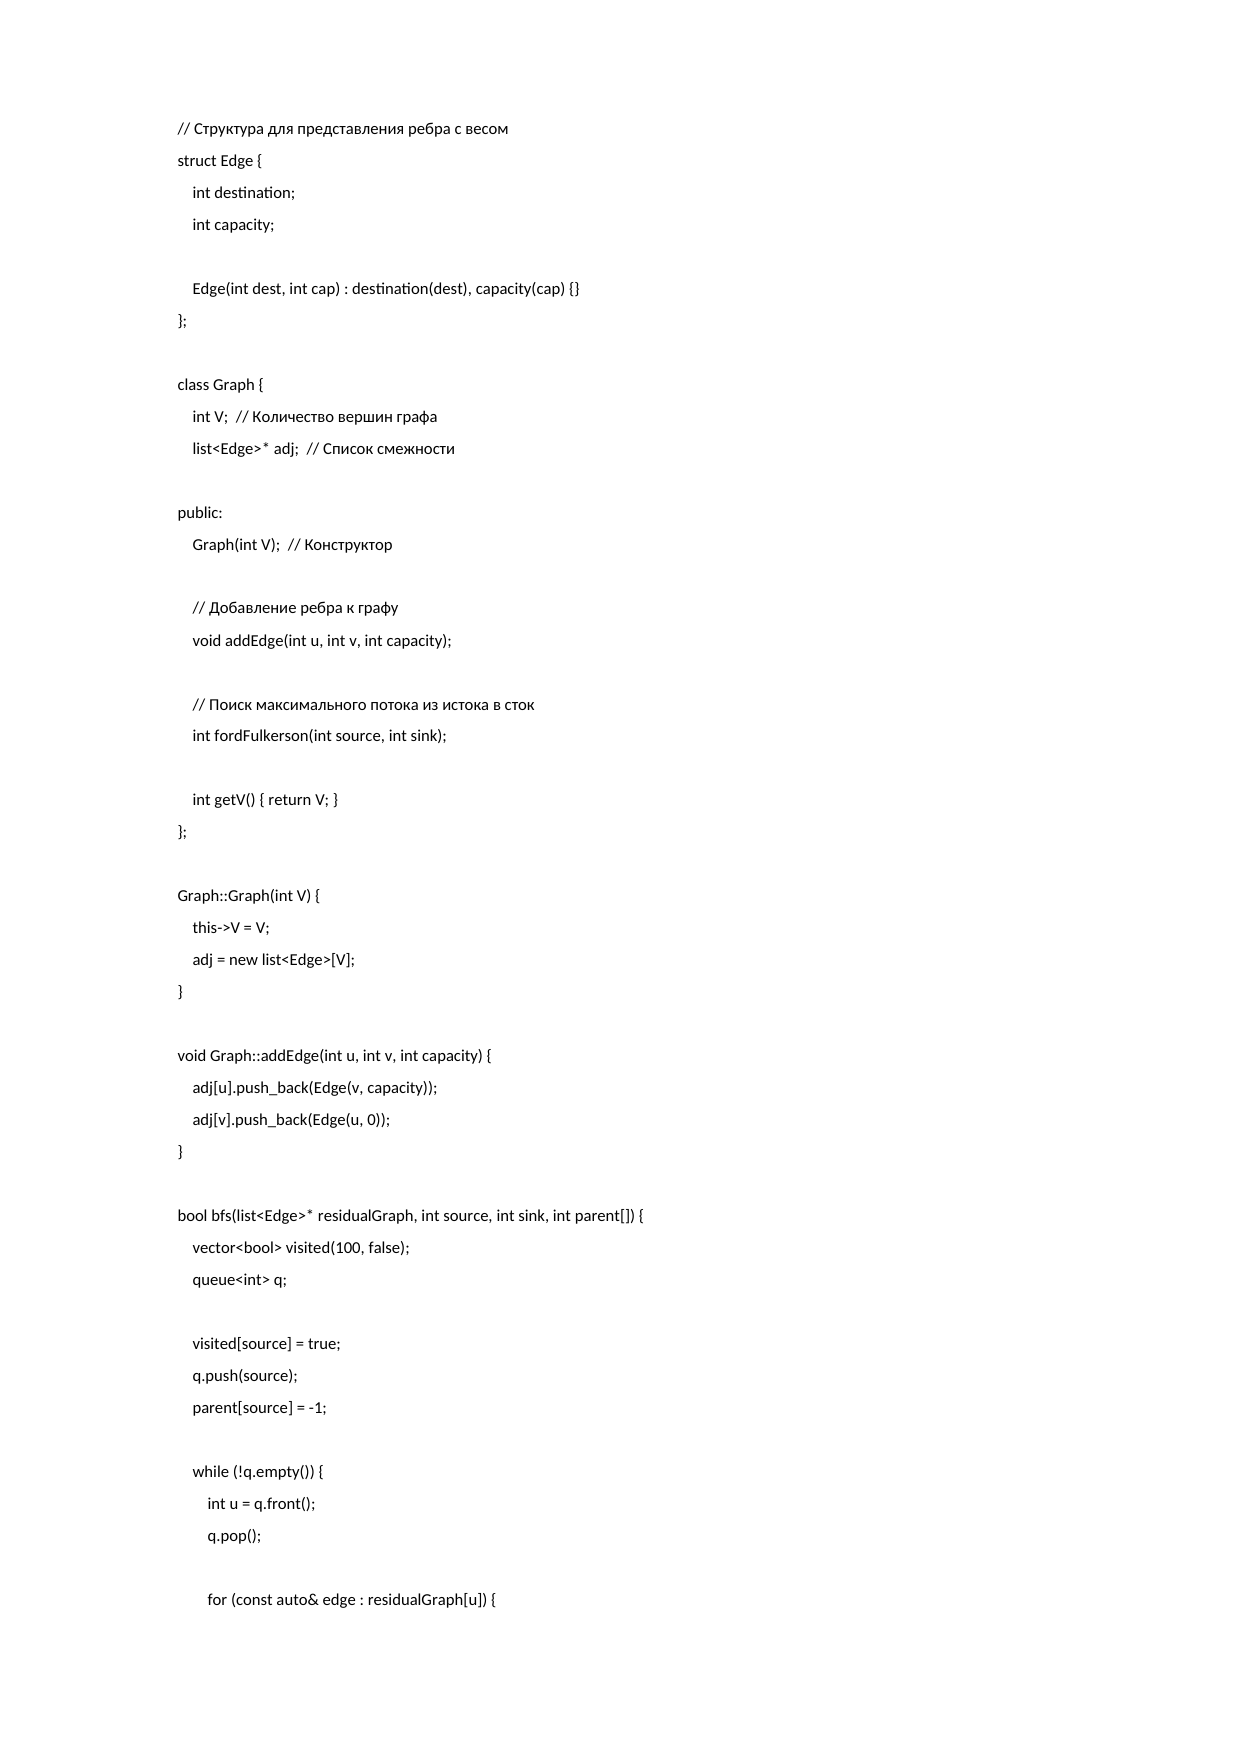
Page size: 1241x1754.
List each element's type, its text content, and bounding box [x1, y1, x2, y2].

text Graph(int V); // Конструктор [177, 534, 1152, 554]
text struct Edge { [177, 150, 1152, 170]
text adj[u].push_back(Edge(v, capacity)); [177, 1077, 1152, 1098]
text this->V = V; [177, 918, 1152, 938]
text }; [177, 822, 1152, 842]
text }; [177, 310, 1152, 330]
text int u = q.front(); [177, 1493, 1152, 1513]
text } [177, 1141, 1152, 1162]
text list<Edge>* adj; // Список смежности [177, 438, 1152, 458]
text int V; // Количество вершин графа [177, 406, 1152, 426]
text q.push(source); [177, 1365, 1152, 1386]
text void Graph::addEdge(int u, int v, int capacity) { [177, 1046, 1152, 1066]
text // Поиск максимального потока из истока в сток [177, 694, 1152, 714]
text void addEdge(int u, int v, int capacity); [177, 630, 1152, 650]
text } [177, 982, 1152, 1002]
text q.pop(); [177, 1525, 1152, 1546]
text int fordFulkerson(int source, int sink); [177, 726, 1152, 746]
text while (!q.empty()) { [177, 1461, 1152, 1482]
text class Graph { [177, 374, 1152, 394]
text int getV() { return V; } [177, 790, 1152, 810]
text visited[source] = true; [177, 1333, 1152, 1354]
text public: [177, 502, 1152, 522]
text int destination; [177, 182, 1152, 202]
text Graph::Graph(int V) { [177, 886, 1152, 906]
text bool bfs(list<Edge>* residualGraph, int source, int sink, int parent[]) { [177, 1205, 1152, 1226]
text parent[source] = -1; [177, 1397, 1152, 1418]
text // Структура для представления ребра с весом [177, 118, 1152, 138]
text // Добавление ребра к графу [177, 598, 1152, 618]
text for (const auto& edge : residualGraph[u]) { [177, 1589, 1152, 1609]
text adj = new list<Edge>[V]; [177, 949, 1152, 970]
text vector<bool> visited(100, false); [177, 1237, 1152, 1258]
text int capacity; [177, 214, 1152, 234]
text queue<int> q; [177, 1269, 1152, 1290]
text Edge(int dest, int cap) : destination(dest), capacity(cap) {} [177, 278, 1152, 298]
text adj[v].push_back(Edge(u, 0)); [177, 1109, 1152, 1130]
